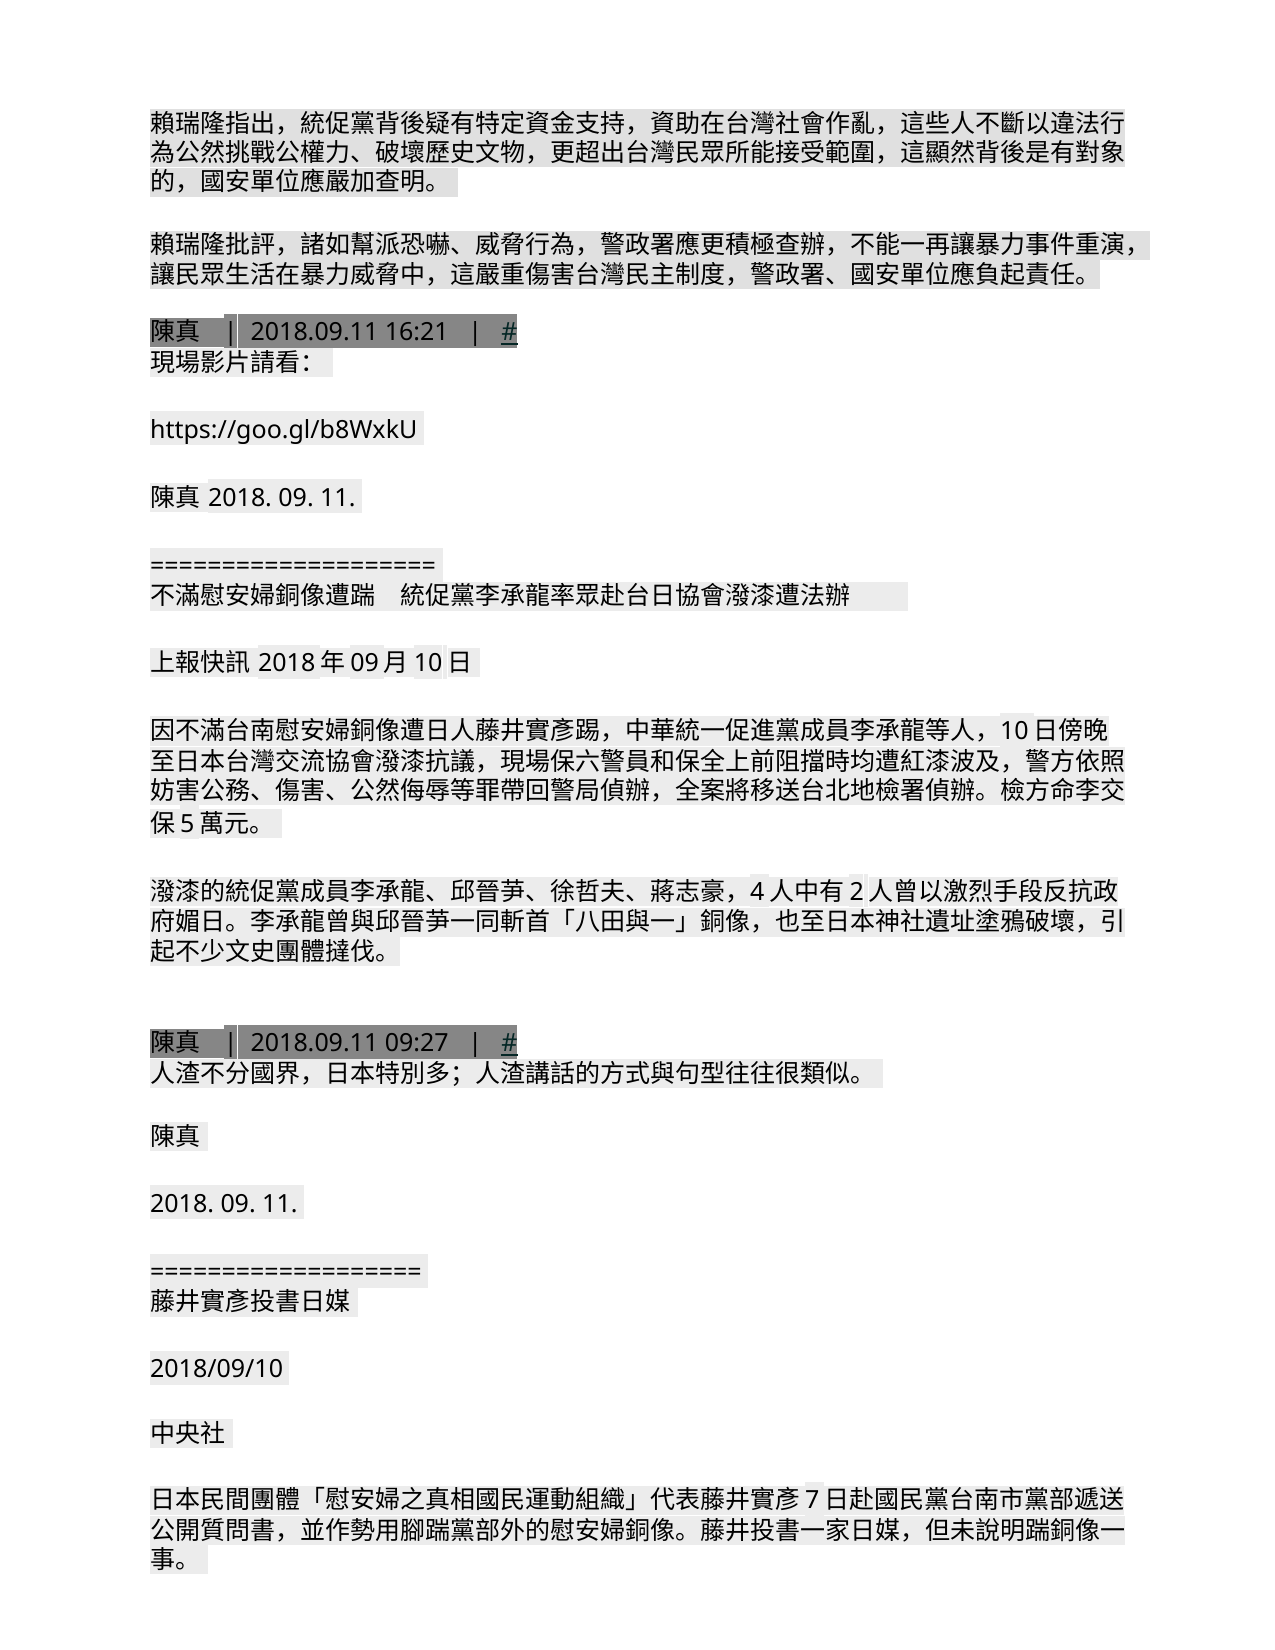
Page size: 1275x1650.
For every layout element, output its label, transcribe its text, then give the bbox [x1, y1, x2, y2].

text 人渣不分國界，日本特別多；人渣講話的方式與句型往往很類似。 陳真 2018. 09. 11. =================== 藤井實彥投書日媒 2018/09/10 中央社 日本民間團體「慰安婦之真相國民運動組織」代表藤井實彥7日赴國民黨台南市黨部遞送公開質問書，並作勢用腳踹黨部外的慰安婦銅像。藤井投書一家日媒，但未說明踹銅像一事。 [150, 1059, 1125, 1574]
text 陳真 | 2018.09.11 09:27 | # [150, 1025, 1125, 1059]
text 不見天日的台灣，人渣當道，蟑螂橫行，幾時才有公義是非？ 陳真 2018. 09. 11. =================== 統促黨慣犯李承龍暴力潑漆 綠立委：警政署應強力掃黑 自由人渣報 2018-09-11 〔記者陳鈺馥／台北報導〕 「中華統一促進黨」成員李承龍、邱晉芛等5人因慰安婦銅像問題，昨日至日台交流協會抗議，脫序對著協會及員警潑漆，被警方逮捕移送北檢偵辦，以5萬元交保；對此，民進黨立委痛批，統促黨一再暴力犯罪，內政部警政署應強力掃黑治平，不容偽裝成政黨的黑幫繼續作亂。 據警方調查，台南烏山頭水庫八田與一銅像去年4月15日慘遭斷頭，統促黨成員李承龍事後坦承犯案，一審判刑5個月；2017年5月28日，李承龍、邱晉芛再度犯案，狠砸2尊放在北投逸仙國小的日本狛犬。 今年3月，統促黨李承龍一行人欲闖總統蔡英文父親蔡潔生墓園，所幸警方及時攔截，墓園才未被人驚擾；但8月下旬，統促黨又將設有慰安婦銅像宣傳車，一連幾天停在日本台灣交流協會馬路上抗議，昨日更公然潑漆破壞日本外館。 立委賴瑞隆表示，統促黨長期以來針對特定對象，假借政黨名義，以暴力方式犯罪，遠超出言論自由範圍，警政署應該強力介入，以組織犯罪方向偵辦，不容脫序行為一再上演。 賴瑞隆指出，統促黨背後疑有特定資金支持，資助在台灣社會作亂，這些人不斷以違法行為公然挑戰公權力、破壞歷史文物，更超出台灣民眾所能接受範圍，這顯然背後是有對象的，國安單位應嚴加查明。 賴瑞隆批評，諸如幫派恐嚇、威脅行為，警政署應更積極查辦，不能一再讓暴力事件重演，讓民眾生活在暴力威脅中，這嚴重傷害台灣民主制度，警政署、國安單位應負起責任。 [150, 75, 1125, 289]
text 現場影片請看： https://goo.gl/b8WxkU 陳真 2018. 09. 11. ==================== 不滿慰安婦銅像遭踹 統促黨李承龍率眾赴台日協會潑漆遭法辦 上報快訊 2018年09月10日 因不滿台南慰安婦銅像遭日人藤井實彥踢，中華統一促進黨成員李承龍等人，10日傍晚至日本台灣交流協會潑漆抗議，現場保六警員和保全上前阻擋時均遭紅漆波及，警方依照妨害公務、傷害、公然侮辱等罪帶回警局偵辦，全案將移送台北地檢署偵辦。檢方命李交保5萬元。 潑漆的統促黨成員李承龍、邱晉芛、徐哲夫、蔣志豪，4人中有2人曾以激烈手段反抗政府媚日。李承龍曾與邱晉芛一同斬首「八田與一」銅像，也至日本神社遺址塗鴉破壞，引起不少文史團體撻伐。 [150, 348, 1125, 966]
text 陳真 | 2018.09.11 16:21 | # [150, 314, 1125, 348]
